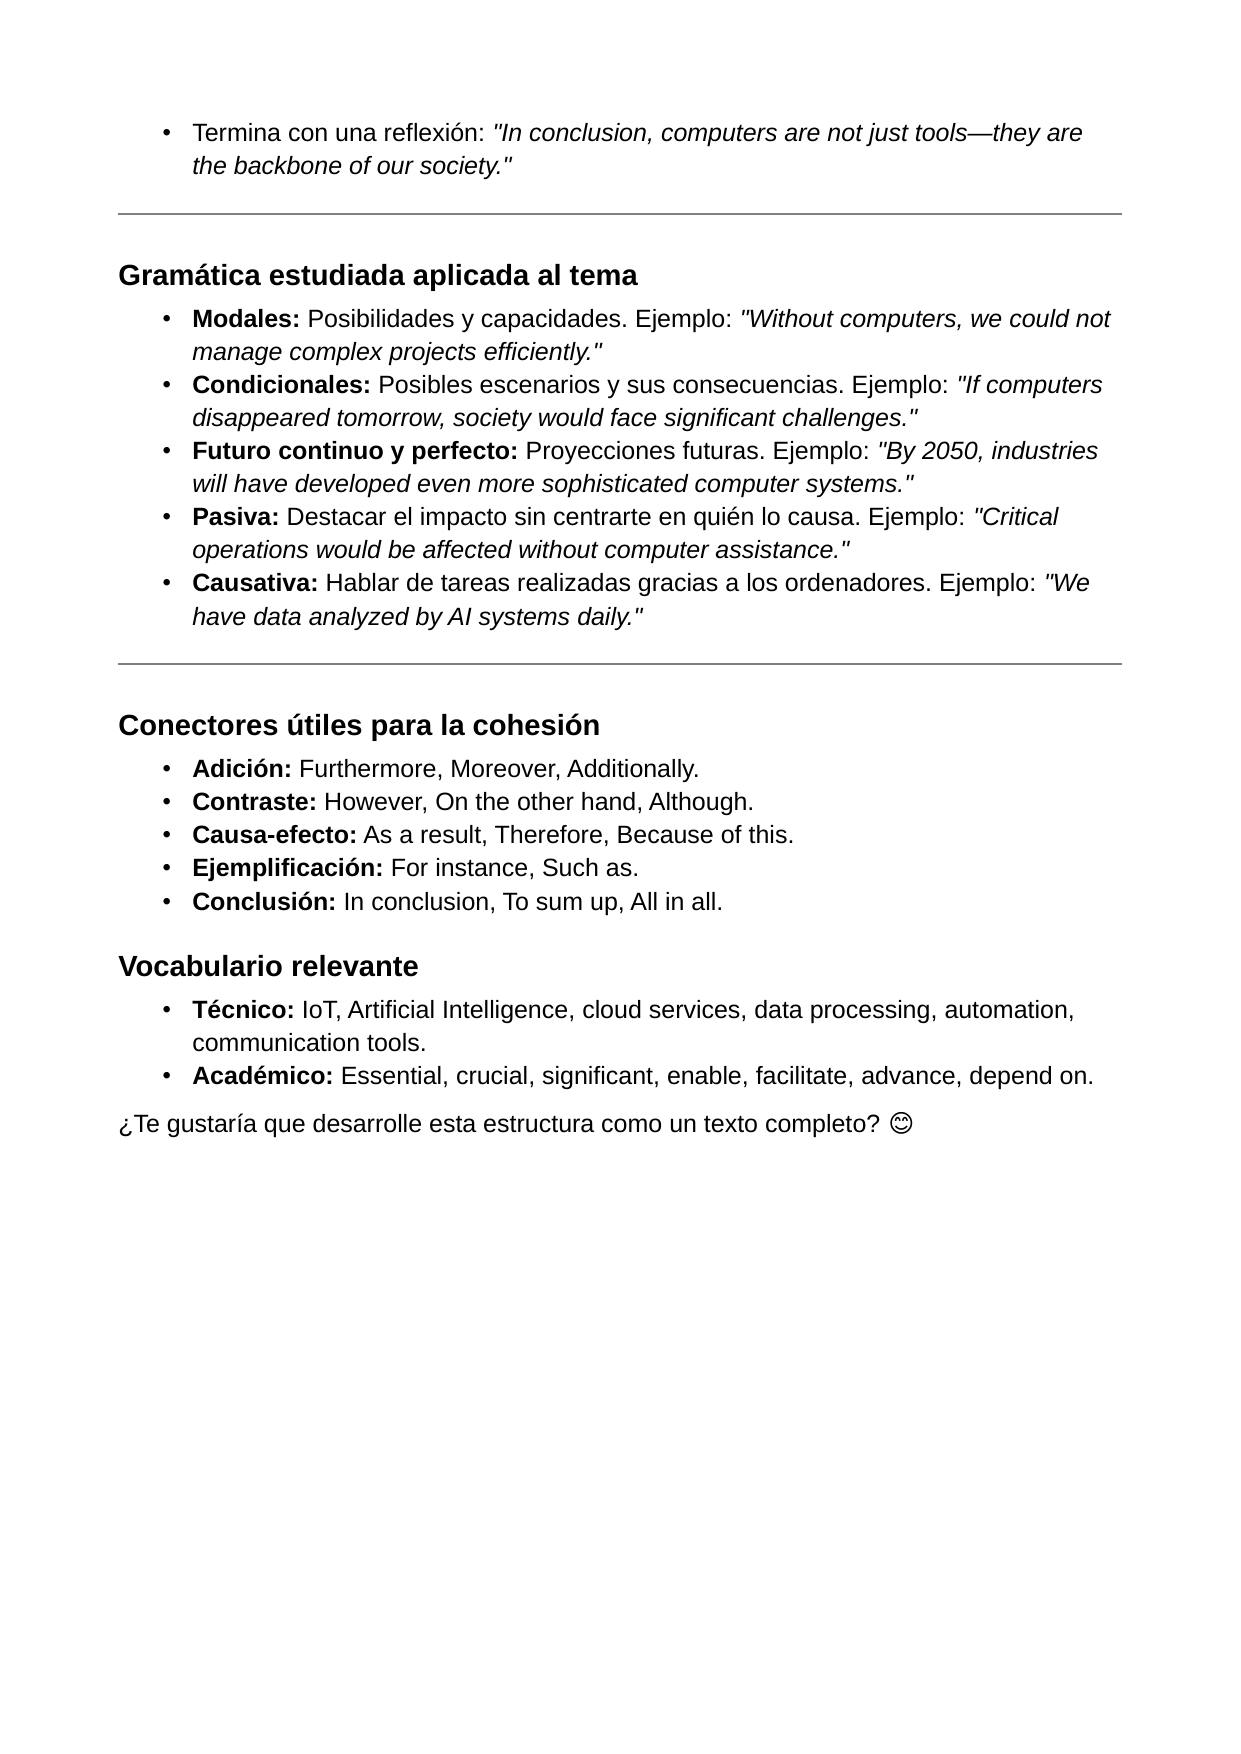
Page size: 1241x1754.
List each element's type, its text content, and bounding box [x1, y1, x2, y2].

list Modales: Posibilidades y capacidades. Ejemplo: "Without computers, we could not manage complex projects efficiently." [162, 304, 1122, 366]
list Condicionales: Posibles escenarios y sus consecuencias. Ejemplo: "If computers disappeared tomorrow, society would face significant challenges." [162, 370, 1122, 432]
list Académico: Essential, crucial, significant, enable, facilitate, advance, depend on. [162, 1061, 1122, 1090]
list Técnico: IoT, Artificial Intelligence, cloud services, data processing, automation, communication tools. [162, 995, 1122, 1057]
list Contraste: However, On the other hand, Although. [162, 787, 1122, 816]
subtitle Vocabulario relevante [118, 949, 1122, 982]
list Conclusión: In conclusion, To sum up, All in all. [162, 886, 1122, 915]
list Termina con una reflexión: "In conclusion, computers are not just tools—they are the backbone of our society." [162, 118, 1122, 180]
subtitle Conectores útiles para la cohesión [118, 708, 1122, 741]
list Ejemplificación: For instance, Such as. [162, 853, 1122, 882]
text ¿Te gustaría que desarrolle esta estructura como un texto completo? 😊 [118, 1109, 1122, 1137]
list Pasiva: Destacar el impacto sin centrarte en quién lo causa. Ejemplo: "Critical operations would be affected without computer assistance." [162, 502, 1122, 564]
subtitle Gramática estudiada aplicada al tema [118, 258, 1122, 291]
list Futuro continuo y perfecto: Proyecciones futuras. Ejemplo: "By 2050, industries will have developed even more sophisticated computer systems." [162, 436, 1122, 498]
list Causativa: Hablar de tareas realizadas gracias a los ordenadores. Ejemplo: "We have data analyzed by AI systems daily." [162, 568, 1122, 630]
list Adición: Furthermore, Moreover, Additionally. [162, 754, 1122, 783]
list Causa-efecto: As a result, Therefore, Because of this. [162, 820, 1122, 849]
